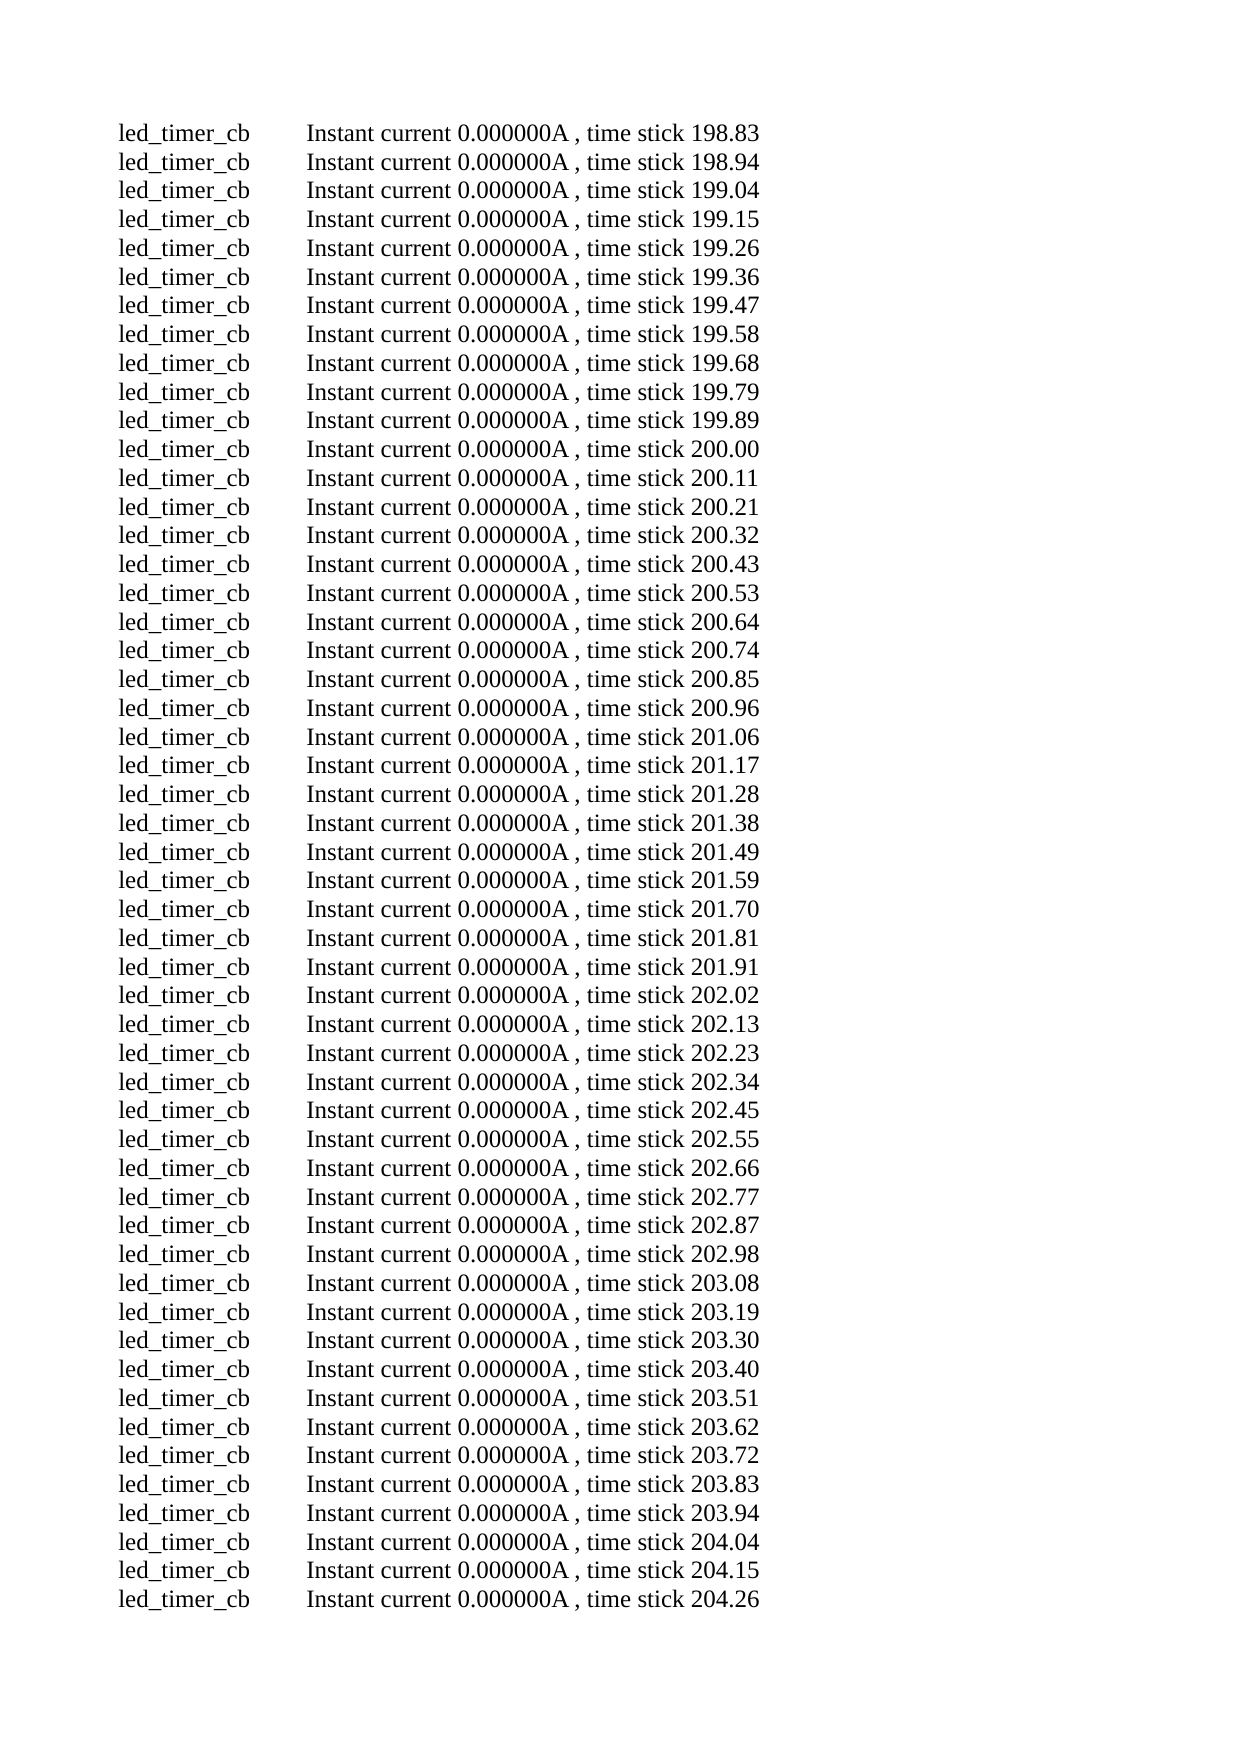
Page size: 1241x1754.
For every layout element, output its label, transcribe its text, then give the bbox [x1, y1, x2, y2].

text led_timer_cb Instant current 0.000000A , time stick 200.96 [118, 693, 1122, 722]
text led_timer_cb Instant current 0.000000A , time stick 203.72 [118, 1441, 1122, 1469]
text led_timer_cb Instant current 0.000000A , time stick 203.83 [118, 1469, 1122, 1498]
text led_timer_cb Instant current 0.000000A , time stick 199.15 [118, 204, 1122, 233]
text led_timer_cb Instant current 0.000000A , time stick 200.64 [118, 607, 1122, 636]
text led_timer_cb Instant current 0.000000A , time stick 198.83 [118, 118, 1122, 147]
text led_timer_cb Instant current 0.000000A , time stick 200.74 [118, 636, 1122, 664]
text led_timer_cb Instant current 0.000000A , time stick 202.45 [118, 1096, 1122, 1124]
text led_timer_cb Instant current 0.000000A , time stick 200.32 [118, 521, 1122, 549]
text led_timer_cb Instant current 0.000000A , time stick 202.02 [118, 981, 1122, 1009]
text led_timer_cb Instant current 0.000000A , time stick 204.26 [118, 1584, 1122, 1613]
text led_timer_cb Instant current 0.000000A , time stick 202.98 [118, 1239, 1122, 1268]
text led_timer_cb Instant current 0.000000A , time stick 202.34 [118, 1067, 1122, 1096]
text led_timer_cb Instant current 0.000000A , time stick 199.26 [118, 233, 1122, 262]
text led_timer_cb Instant current 0.000000A , time stick 204.15 [118, 1556, 1122, 1584]
text led_timer_cb Instant current 0.000000A , time stick 198.94 [118, 147, 1122, 176]
text led_timer_cb Instant current 0.000000A , time stick 202.13 [118, 1009, 1122, 1038]
text led_timer_cb Instant current 0.000000A , time stick 202.55 [118, 1124, 1122, 1153]
text led_timer_cb Instant current 0.000000A , time stick 200.00 [118, 434, 1122, 463]
text led_timer_cb Instant current 0.000000A , time stick 202.77 [118, 1182, 1122, 1211]
text led_timer_cb Instant current 0.000000A , time stick 201.38 [118, 808, 1122, 837]
text led_timer_cb Instant current 0.000000A , time stick 199.58 [118, 319, 1122, 348]
text led_timer_cb Instant current 0.000000A , time stick 203.40 [118, 1354, 1122, 1383]
text led_timer_cb Instant current 0.000000A , time stick 199.36 [118, 262, 1122, 291]
text led_timer_cb Instant current 0.000000A , time stick 201.28 [118, 779, 1122, 808]
text led_timer_cb Instant current 0.000000A , time stick 200.43 [118, 549, 1122, 578]
text led_timer_cb Instant current 0.000000A , time stick 203.51 [118, 1383, 1122, 1412]
text led_timer_cb Instant current 0.000000A , time stick 201.91 [118, 952, 1122, 981]
text led_timer_cb Instant current 0.000000A , time stick 200.53 [118, 578, 1122, 607]
text led_timer_cb Instant current 0.000000A , time stick 201.49 [118, 837, 1122, 866]
text led_timer_cb Instant current 0.000000A , time stick 200.11 [118, 463, 1122, 492]
text led_timer_cb Instant current 0.000000A , time stick 200.85 [118, 664, 1122, 693]
text led_timer_cb Instant current 0.000000A , time stick 201.06 [118, 722, 1122, 751]
text led_timer_cb Instant current 0.000000A , time stick 203.94 [118, 1498, 1122, 1527]
text led_timer_cb Instant current 0.000000A , time stick 203.30 [118, 1326, 1122, 1354]
text led_timer_cb Instant current 0.000000A , time stick 202.23 [118, 1038, 1122, 1067]
text led_timer_cb Instant current 0.000000A , time stick 201.59 [118, 866, 1122, 894]
text led_timer_cb Instant current 0.000000A , time stick 203.62 [118, 1412, 1122, 1441]
text led_timer_cb Instant current 0.000000A , time stick 202.87 [118, 1211, 1122, 1239]
text led_timer_cb Instant current 0.000000A , time stick 199.79 [118, 377, 1122, 406]
text led_timer_cb Instant current 0.000000A , time stick 204.04 [118, 1527, 1122, 1556]
text led_timer_cb Instant current 0.000000A , time stick 201.81 [118, 923, 1122, 952]
text led_timer_cb Instant current 0.000000A , time stick 200.21 [118, 492, 1122, 521]
text led_timer_cb Instant current 0.000000A , time stick 199.47 [118, 291, 1122, 319]
text led_timer_cb Instant current 0.000000A , time stick 202.66 [118, 1153, 1122, 1182]
text led_timer_cb Instant current 0.000000A , time stick 203.19 [118, 1297, 1122, 1326]
text led_timer_cb Instant current 0.000000A , time stick 199.89 [118, 406, 1122, 434]
text led_timer_cb Instant current 0.000000A , time stick 199.04 [118, 176, 1122, 204]
text led_timer_cb Instant current 0.000000A , time stick 201.70 [118, 894, 1122, 923]
text led_timer_cb Instant current 0.000000A , time stick 201.17 [118, 751, 1122, 779]
text led_timer_cb Instant current 0.000000A , time stick 203.08 [118, 1268, 1122, 1297]
text led_timer_cb Instant current 0.000000A , time stick 199.68 [118, 348, 1122, 377]
